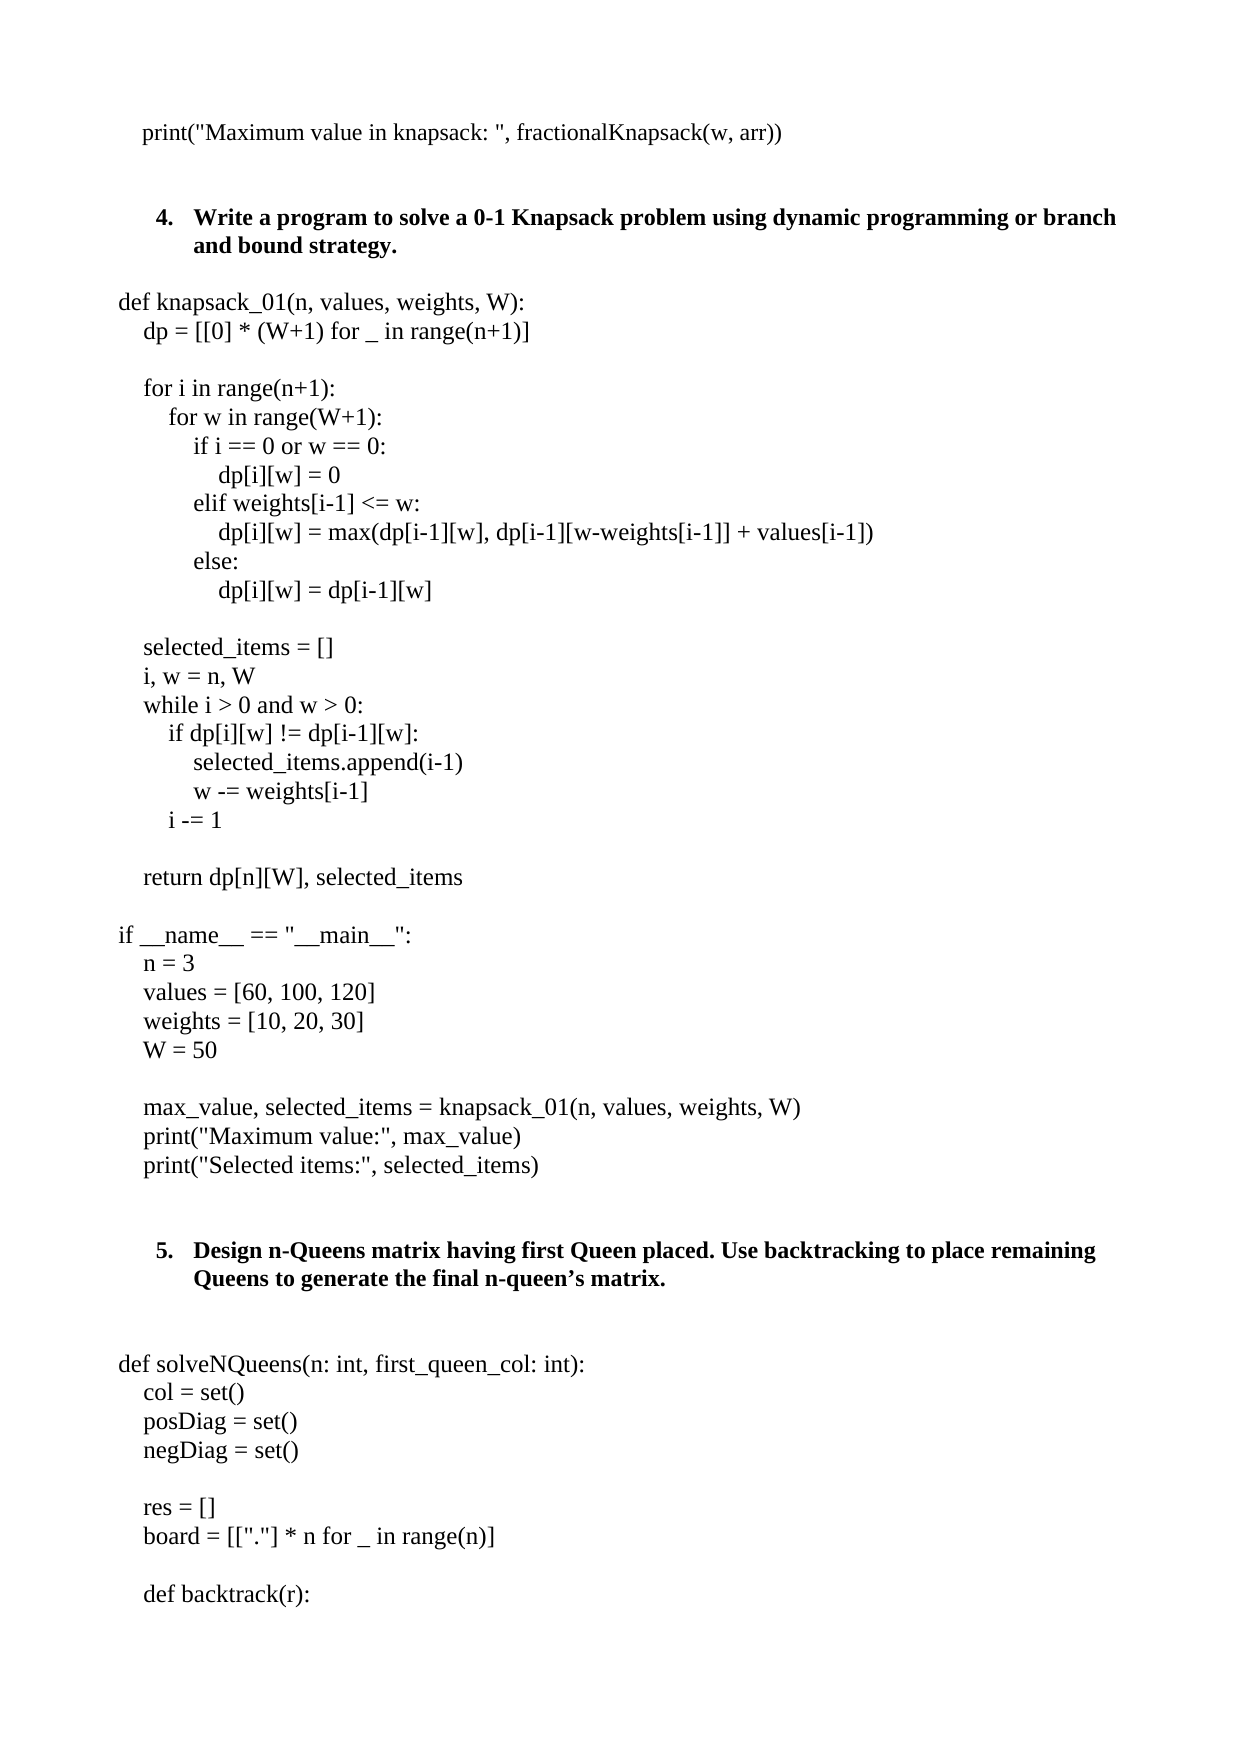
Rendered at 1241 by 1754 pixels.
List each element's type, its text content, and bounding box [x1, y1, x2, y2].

text if i == 0 or w == 0: [118, 431, 1122, 460]
text print("Maximum value:", max_value) [118, 1121, 1122, 1150]
text if __name__ == "__main__": [118, 920, 1122, 948]
text dp = [[0] * (W+1) for _ in range(n+1)] [118, 316, 1122, 345]
list Write a program to solve a 0-1 Knapsack problem using dynamic programming or branch and bound strategy. [156, 203, 1122, 258]
text res = [] [118, 1492, 1122, 1521]
list Design n-Queens matrix having first Queen placed. Use backtracking to place remaining Queens to generate the final n-queen’s matrix. [156, 1236, 1122, 1291]
text def knapsack_01(n, values, weights, W): [118, 287, 1122, 316]
text max_value, selected_items = knapsack_01(n, values, weights, W) [118, 1092, 1122, 1121]
text dp[i][w] = 0 [118, 460, 1122, 488]
text while i > 0 and w > 0: [118, 690, 1122, 718]
text dp[i][w] = max(dp[i-1][w], dp[i-1][w-weights[i-1]] + values[i-1]) [118, 517, 1122, 546]
text i -= 1 [118, 805, 1122, 833]
text col = set() [118, 1377, 1122, 1406]
text print("Maximum value in knapsack: ", fractionalKnapsack(w, arr)) [118, 118, 1122, 146]
text elif weights[i-1] <= w: [118, 488, 1122, 517]
text return dp[n][W], selected_items [118, 862, 1122, 891]
text i, w = n, W [118, 661, 1122, 690]
text selected_items = [] [118, 632, 1122, 661]
text selected_items.append(i-1) [118, 747, 1122, 776]
text dp[i][w] = dp[i-1][w] [118, 575, 1122, 603]
text w -= weights[i-1] [118, 776, 1122, 805]
text print("Selected items:", selected_items) [118, 1150, 1122, 1178]
text if dp[i][w] != dp[i-1][w]: [118, 718, 1122, 747]
text W = 50 [118, 1035, 1122, 1063]
text def backtrack(r): [118, 1579, 1122, 1607]
text def solveNQueens(n: int, first_queen_col: int): [118, 1349, 1122, 1377]
text else: [118, 546, 1122, 575]
text for i in range(n+1): [118, 373, 1122, 402]
text negDiag = set() [118, 1435, 1122, 1464]
text values = [60, 100, 120] [118, 977, 1122, 1006]
text board = [["."] * n for _ in range(n)] [118, 1521, 1122, 1550]
text for w in range(W+1): [118, 402, 1122, 431]
text weights = [10, 20, 30] [118, 1006, 1122, 1035]
text n = 3 [118, 948, 1122, 977]
text posDiag = set() [118, 1406, 1122, 1435]
